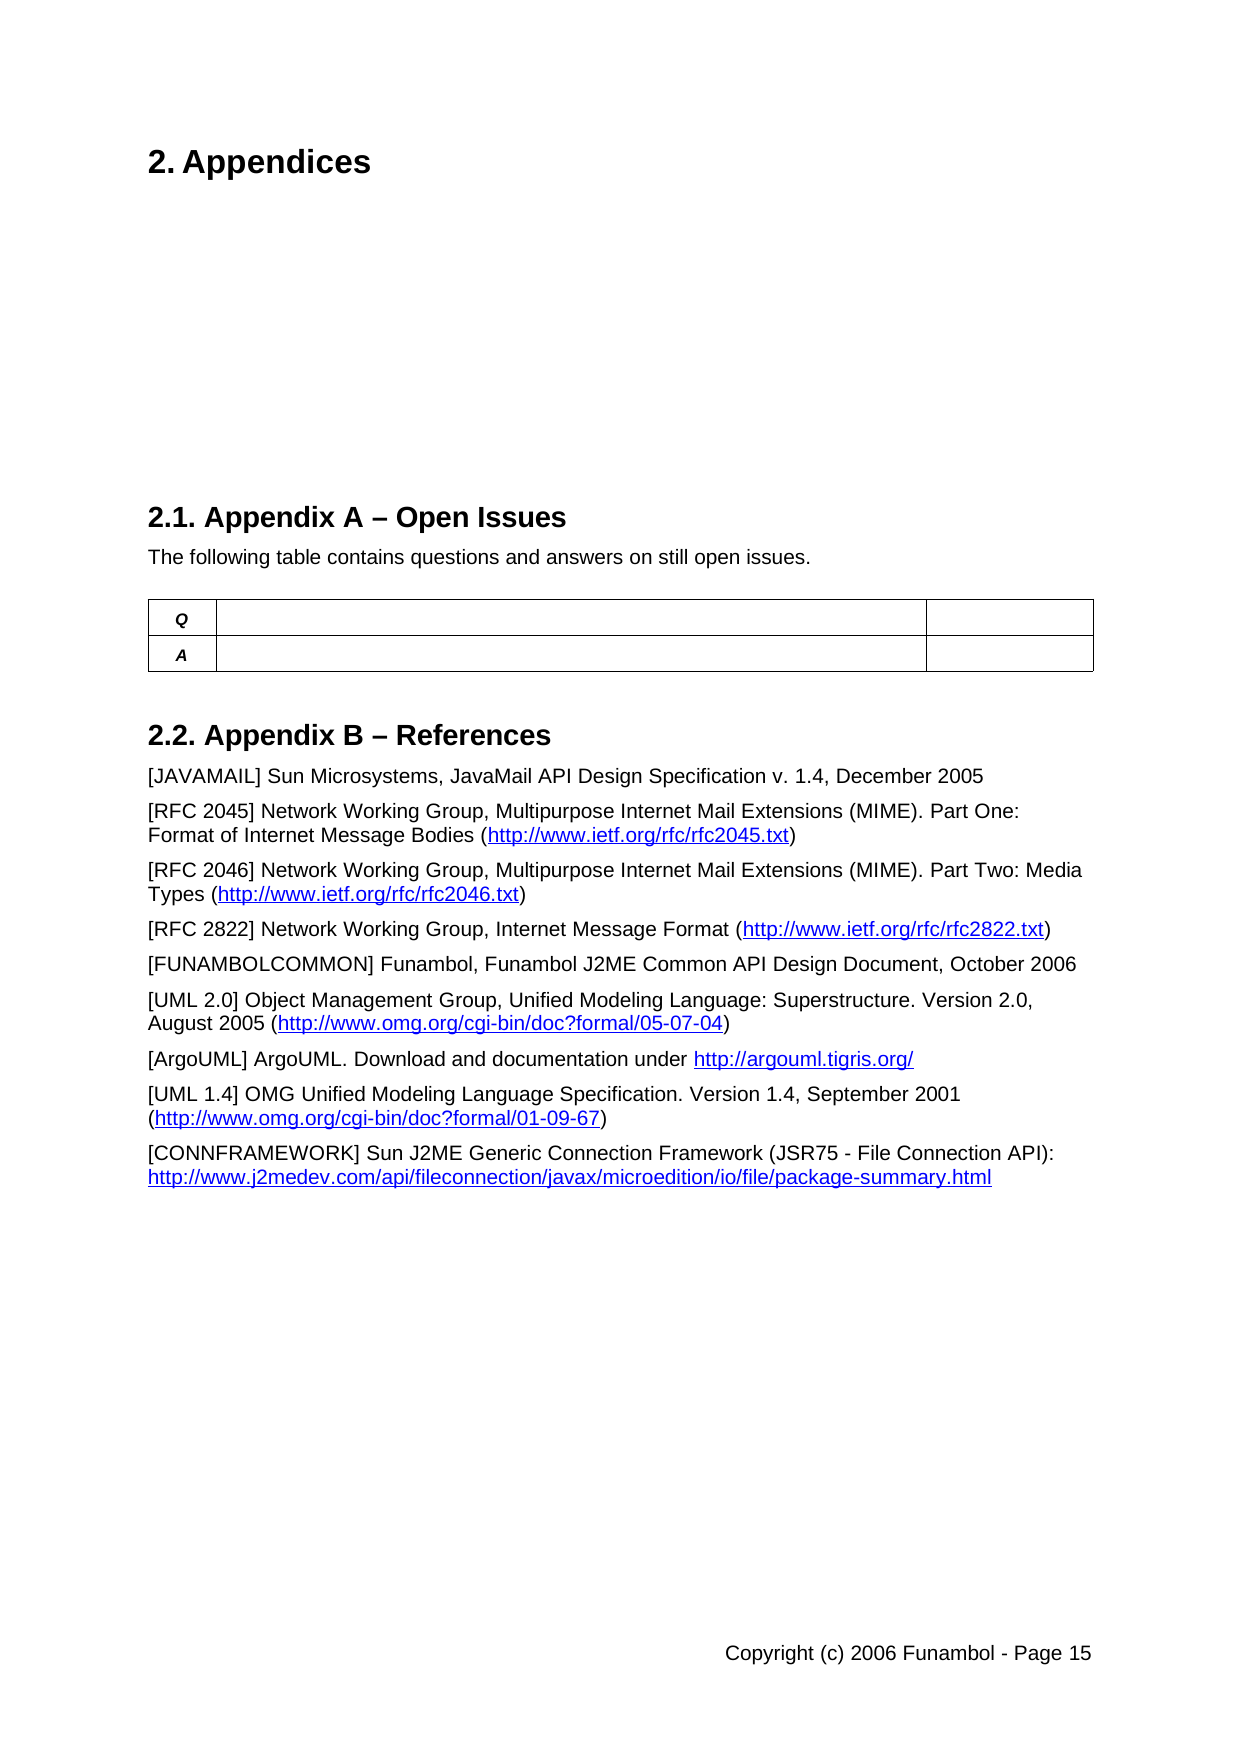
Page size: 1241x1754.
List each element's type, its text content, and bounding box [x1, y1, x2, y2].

text [RFC 2046] Network Working Group, Multipurpose Internet Mail Extensions (MIME). Part Two: Media Types (http://www.ietf.org/rfc/rfc2046.txt) [148, 858, 1093, 906]
text [ArgoUML] ArgoUML. Download and documentation under http://argouml.tigris.org/ [148, 1047, 1093, 1071]
subtitle Appendix A – Open Issues [148, 501, 1093, 533]
table_cell [927, 636, 1093, 671]
table_header [217, 600, 926, 635]
text [JAVAMAIL] Sun Microsystems, JavaMail API Design Specification v. 1.4, December 2005 [148, 764, 1093, 788]
table_cell [217, 636, 926, 671]
table_header Q [149, 600, 216, 635]
table_cell A [149, 636, 216, 671]
subtitle Appendix B – References [148, 719, 1093, 752]
text [UML 1.4] OMG Unified Modeling Language Specification. Version 1.4, September 2001 (http://www.omg.org/cgi-bin/doc?formal/01-09-67) [148, 1083, 1093, 1130]
text [FUNAMBOLCOMMON] Funambol, Funambol J2ME Common API Design Document, October 2006 [148, 953, 1093, 976]
text [UML 2.0] Object Management Group, Unified Modeling Language: Superstructure. Version 2.0, August 2005 (http://www.omg.org/cgi-bin/doc?formal/05-07-04) [148, 988, 1093, 1035]
table_header [927, 600, 1093, 635]
text [CONNFRAMEWORK] Sun J2ME Generic Connection Framework (JSR75 - File Connection API): http://www.j2medev.com/api/fileconnection/javax/microedition/io/file/package-summary.html [148, 1142, 1093, 1189]
text [RFC 2822] Network Working Group, Internet Message Format (http://www.ietf.org/rfc/rfc2822.txt) [148, 917, 1093, 941]
text [RFC 2045] Network Working Group, Multipurpose Internet Mail Extensions (MIME). Part One: Format of Internet Message Bodies (http://www.ietf.org/rfc/rfc2045.txt) [148, 799, 1093, 847]
text The following table contains questions and answers on still open issues. [148, 545, 1093, 569]
subtitle Appendices [148, 143, 1093, 180]
